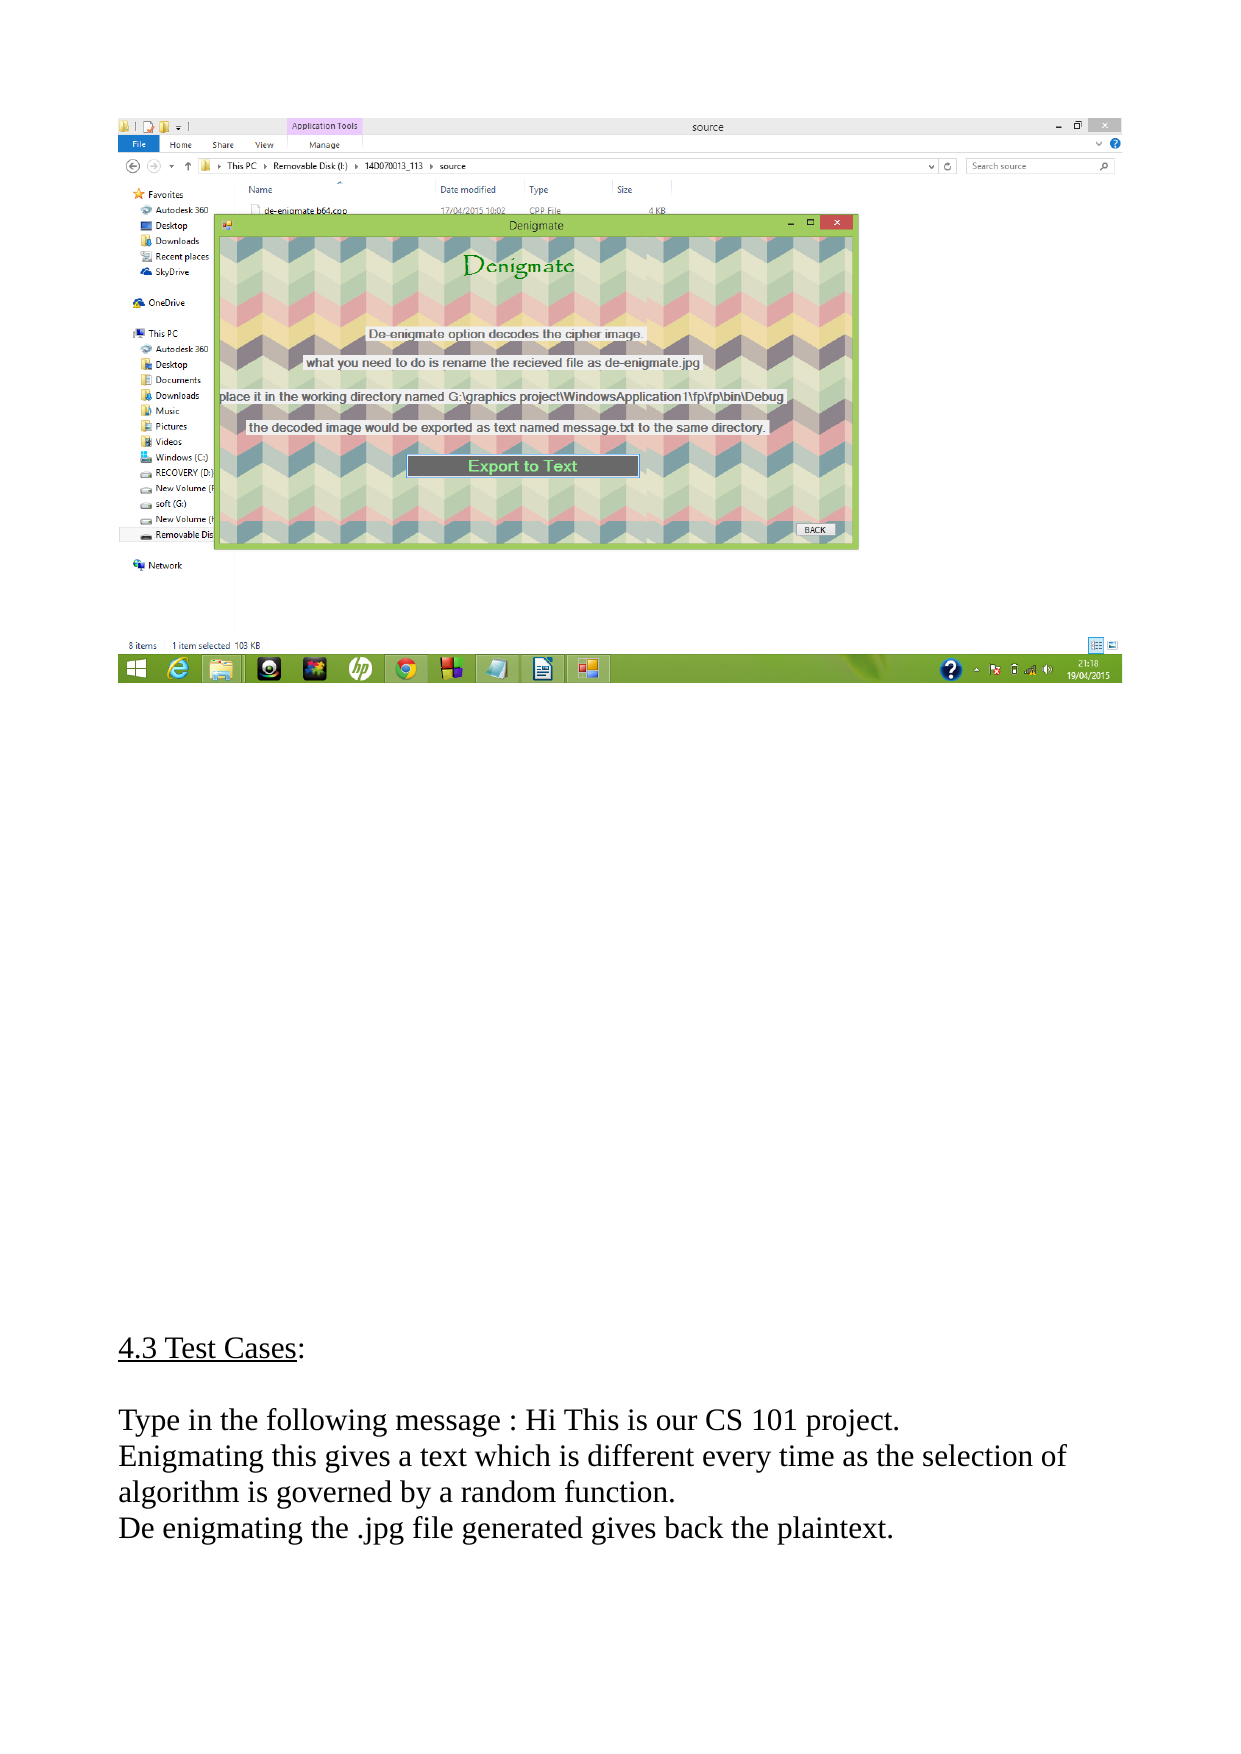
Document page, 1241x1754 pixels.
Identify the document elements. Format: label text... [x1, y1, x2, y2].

text De enigmating the .jpg file generated gives back the plaintext. [118, 1509, 1122, 1545]
text Enigmating this gives a text which is different every time as the selection of algorithm is governed by a random function. [118, 1437, 1122, 1509]
text Type in the following message : Hi This is our CS 101 project. [118, 1401, 1122, 1437]
text 4.3 Test Cases: [118, 1329, 1122, 1365]
picture [118, 118, 1123, 683]
